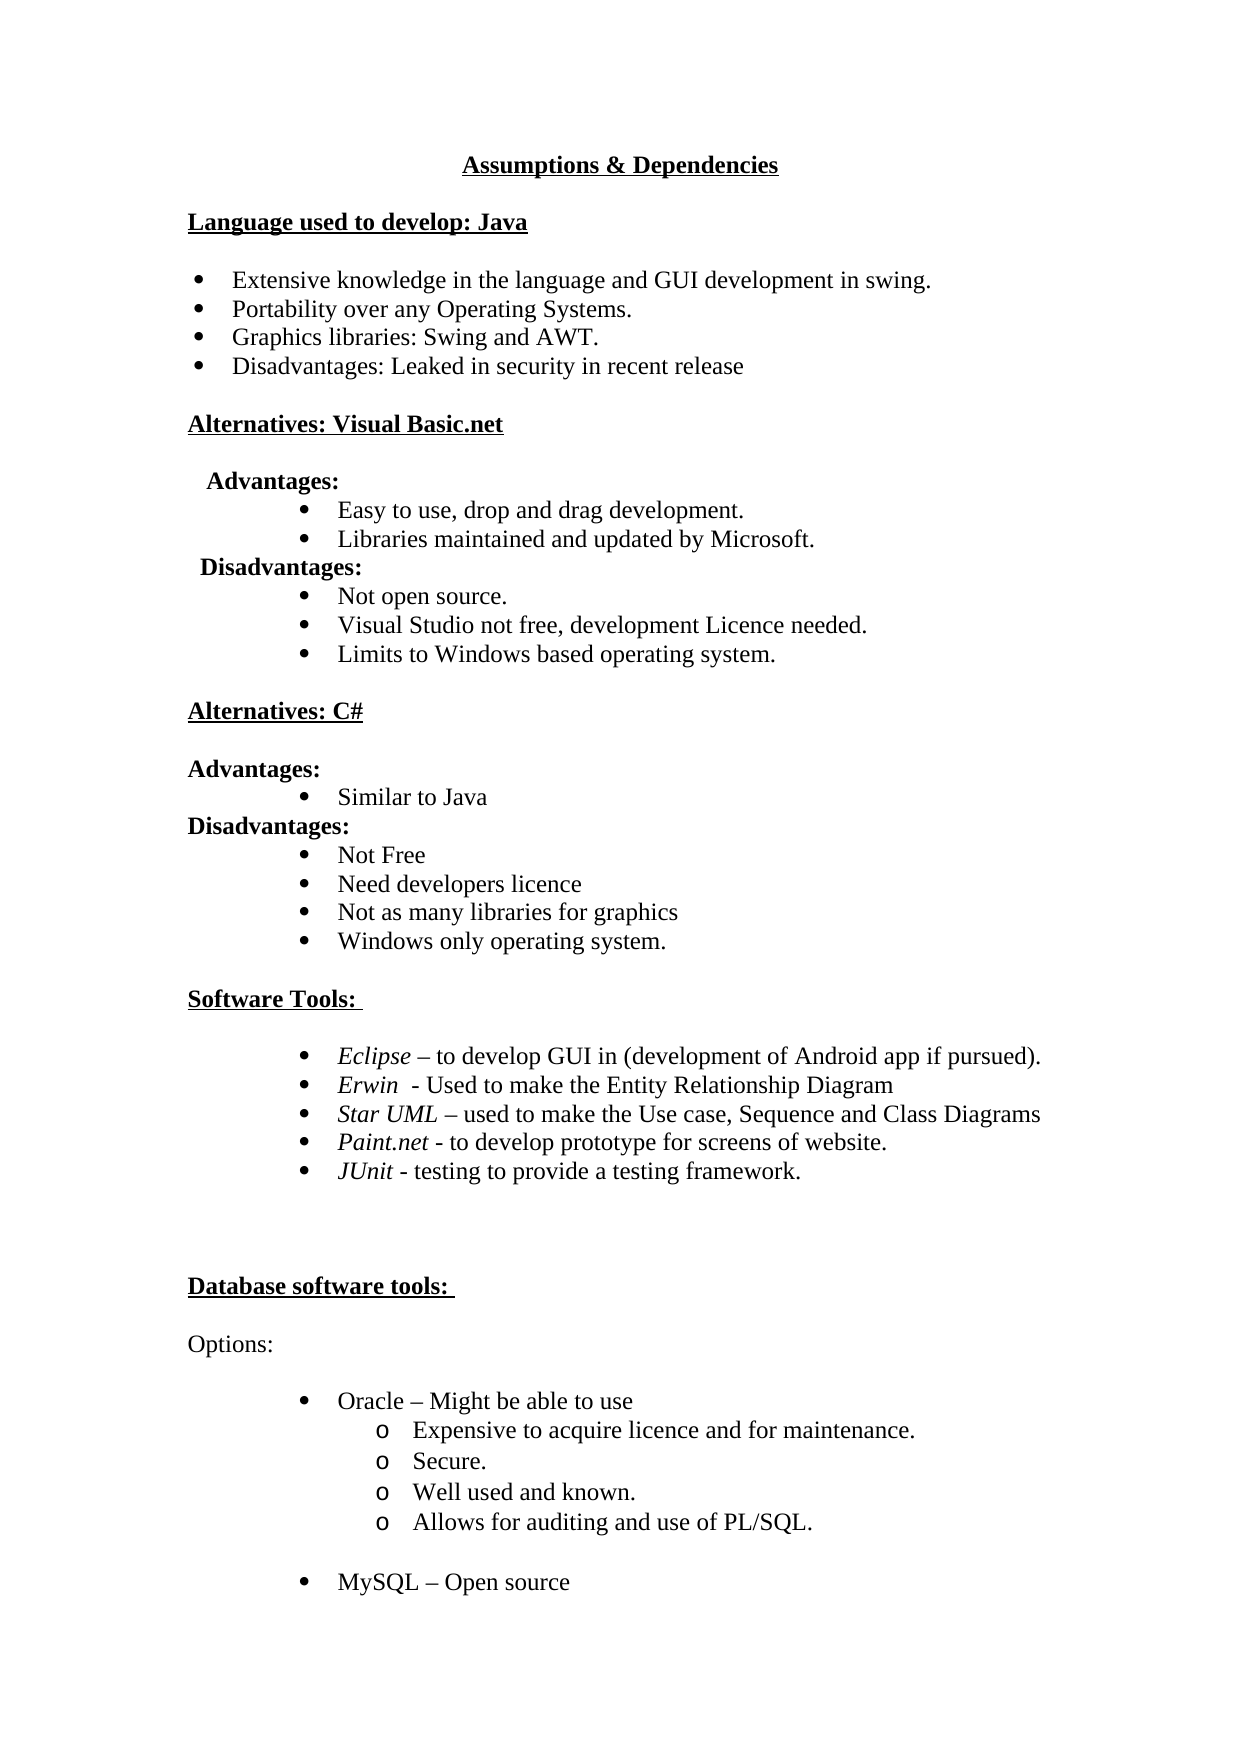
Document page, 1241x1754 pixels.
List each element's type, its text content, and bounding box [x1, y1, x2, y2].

list Expensive to acquire licence and for maintenance. [375, 1415, 1053, 1446]
text Disadvantages: [187, 552, 1053, 581]
list Extensive knowledge in the language and GUI development in swing. [194, 265, 1053, 294]
list Not open source. [300, 581, 1053, 610]
list Star UML – used to make the Use case, Sequence and Class Diagrams [300, 1099, 1053, 1127]
list Erwin - Used to make the Entity Relationship Diagram [300, 1070, 1053, 1099]
list Need developers licence [300, 869, 1053, 897]
list Not as many libraries for graphics [300, 897, 1053, 926]
list JUnit - testing to provide a testing framework. [300, 1156, 1053, 1185]
text Options: [187, 1329, 1053, 1357]
text Database software tools: [187, 1271, 1053, 1300]
text Language used to develop: Java [187, 207, 1053, 236]
text Assumptions & Dependencies [187, 150, 1053, 179]
text Software Tools: [187, 984, 1053, 1012]
list Well used and known. [375, 1477, 1053, 1507]
list Not Free [300, 840, 1053, 869]
list Limits to Windows based operating system. [300, 639, 1053, 667]
text Alternatives: C# [187, 696, 1053, 725]
text Disadvantages: [187, 811, 1053, 840]
list MySQL – Open source [300, 1567, 1053, 1596]
list Graphics libraries: Swing and AWT. [194, 322, 1053, 351]
list Paint.net - to develop prototype for screens of website. [300, 1127, 1053, 1156]
list Visual Studio not free, development Licence needed. [300, 610, 1053, 639]
list Secure. [375, 1446, 1053, 1477]
list Libraries maintained and updated by Microsoft. [300, 524, 1053, 552]
list Oracle – Might be able to use [300, 1386, 1053, 1415]
text Alternatives: Visual Basic.net [187, 409, 1053, 437]
list Allows for auditing and use of PL/SQL. [375, 1507, 1053, 1538]
text Advantages: [187, 466, 1053, 495]
list Portability over any Operating Systems. [194, 294, 1053, 322]
list Disadvantages: Leaked in security in recent release [194, 351, 1053, 380]
list Similar to Java [300, 782, 1053, 811]
list Eclipse – to develop GUI in (development of Android app if pursued). [300, 1041, 1053, 1070]
text Advantages: [187, 754, 1053, 782]
list Windows only operating system. [300, 926, 1053, 955]
list Easy to use, drop and drag development. [300, 495, 1053, 524]
